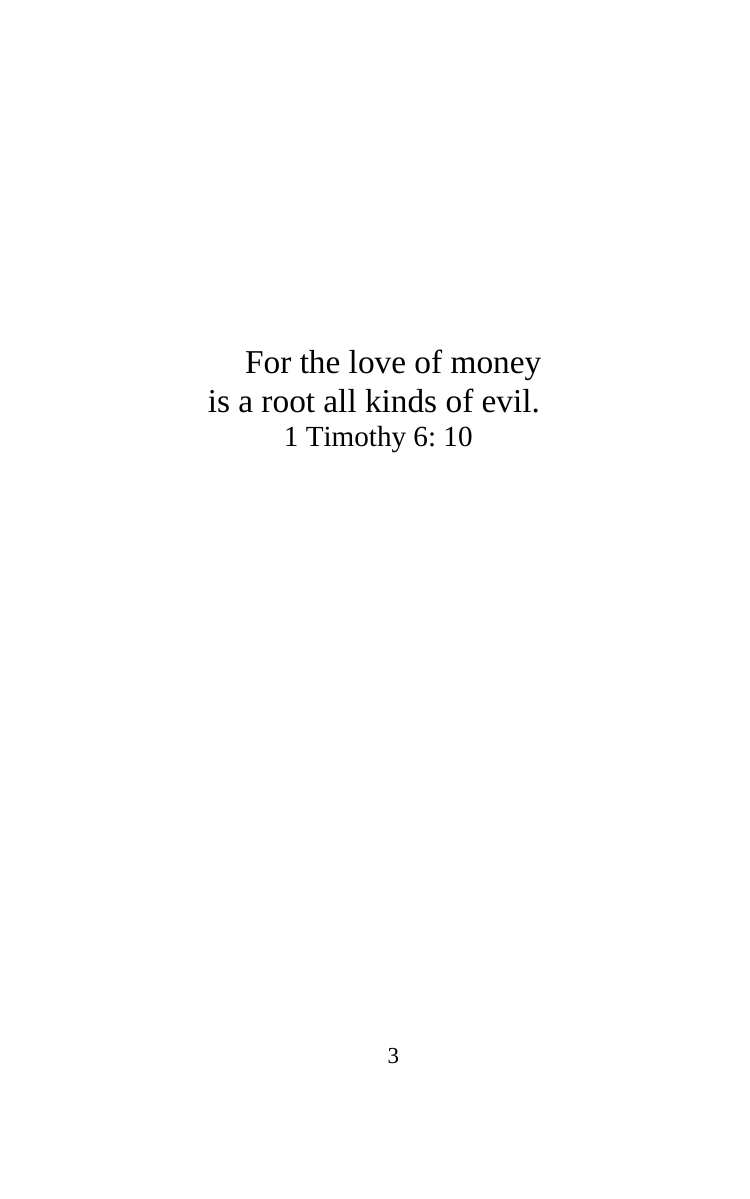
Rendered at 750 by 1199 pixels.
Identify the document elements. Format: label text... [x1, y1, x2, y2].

text For the love of money is a root all kinds of evil. 1 Timothy 6: 10 [111, 342, 645, 453]
